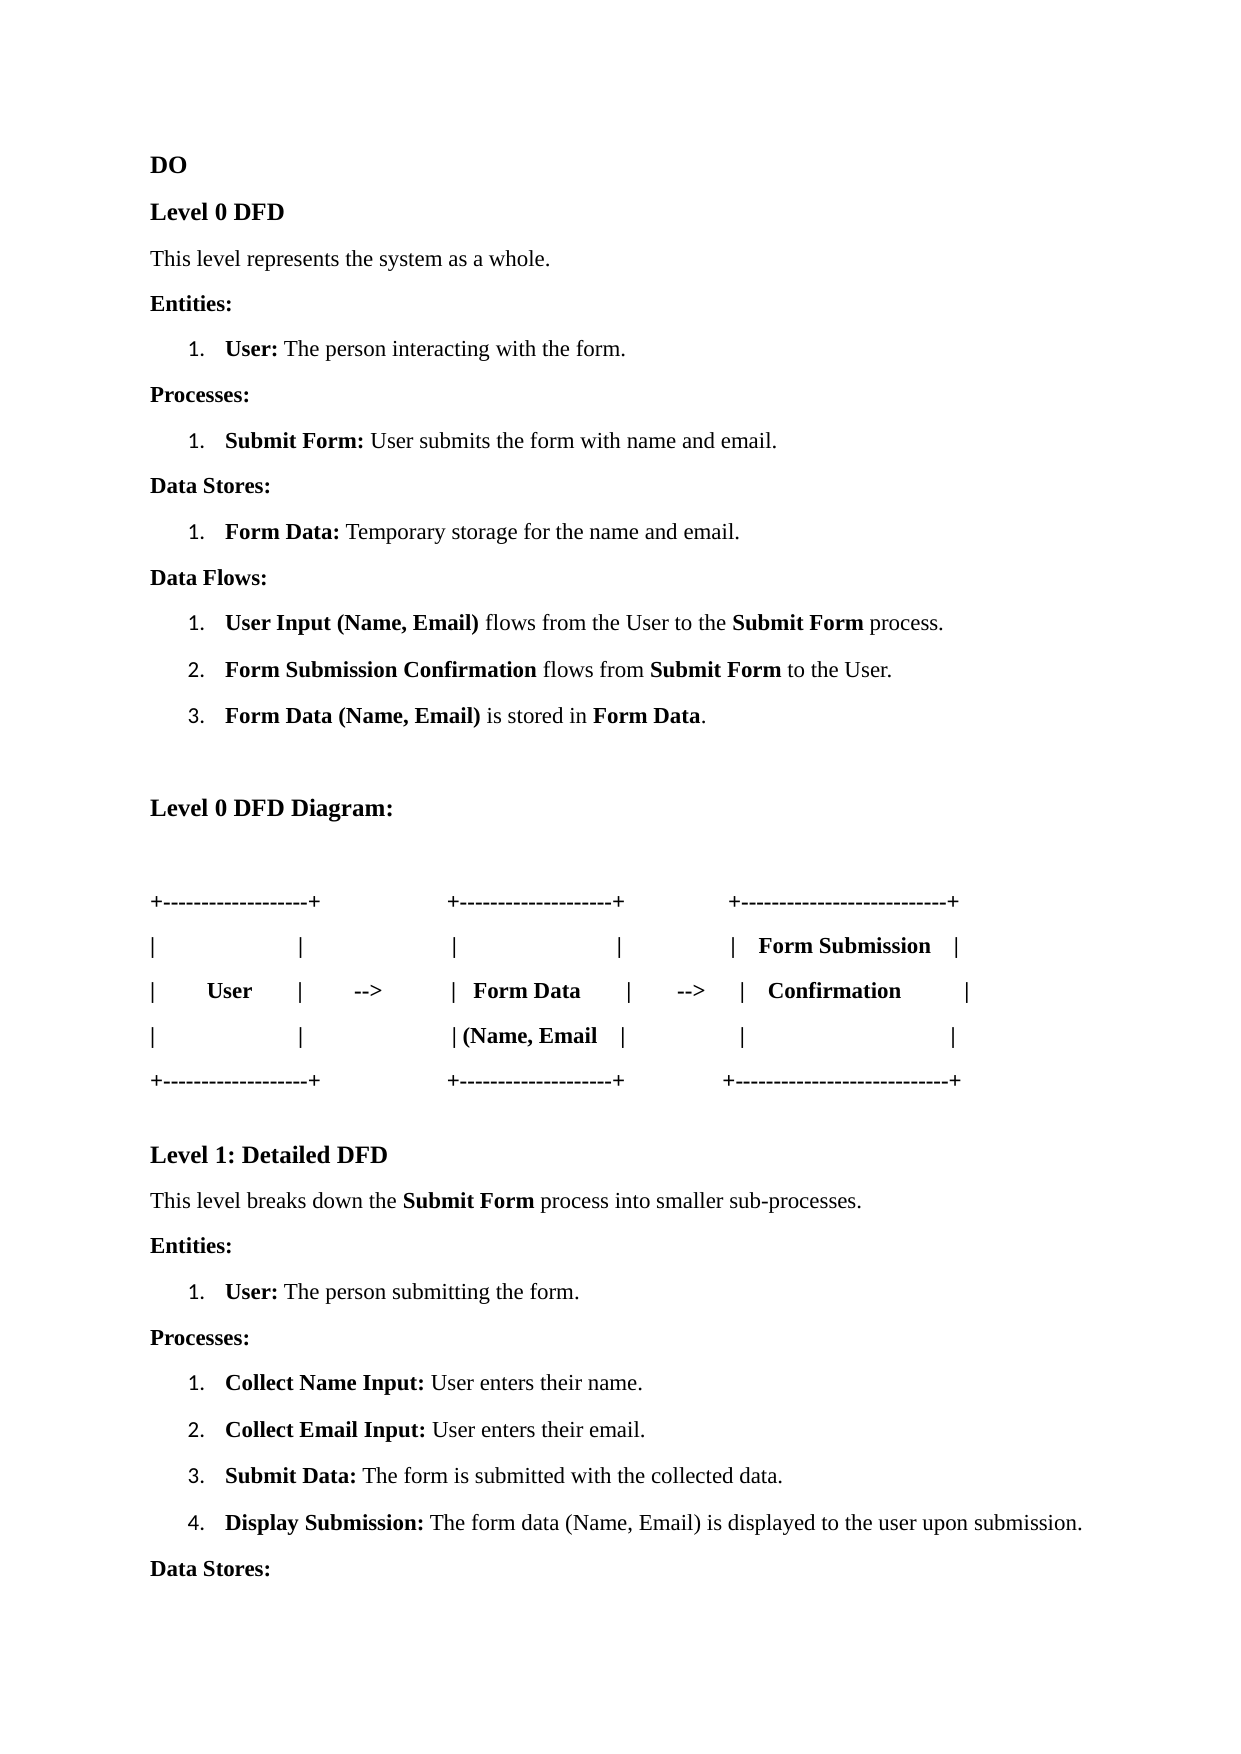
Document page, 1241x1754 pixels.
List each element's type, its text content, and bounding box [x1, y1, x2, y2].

list Submit Data: The form is submitted with the collected data. [187, 1461, 1090, 1489]
text Processes: [150, 1323, 1090, 1350]
list Form Data: Temporary storage for the name and email. [187, 517, 1090, 545]
text | User | --> | Form Data | --> | Confirmation | [150, 977, 1090, 1004]
list Display Submission: The form data (Name, Email) is displayed to the user upon submission. [187, 1508, 1090, 1536]
text | | | (Name, Email | | | [150, 1022, 1090, 1048]
list Form Submission Confirmation flows from Submit Form to the User. [187, 655, 1090, 683]
text | | | | | Form Submission | [150, 932, 1090, 959]
text Entities: [150, 289, 1090, 316]
text Level 1: Detailed DFD [150, 1112, 1090, 1169]
list User Input (Name, Email) flows from the User to the Submit Form process. [187, 608, 1090, 636]
text +-------------------+ +--------------------+ +----------------------------+ [150, 1067, 1090, 1093]
text Level 0 DFD Diagram: [150, 793, 1090, 822]
text This level represents the system as a whole. [150, 245, 1090, 271]
text Data Stores: [150, 472, 1090, 499]
list Submit Form: User submits the form with name and email. [187, 426, 1090, 454]
text Entities: [150, 1232, 1090, 1258]
text Processes: [150, 381, 1090, 407]
list User: The person interacting with the form. [187, 334, 1090, 362]
text Data Flows: [150, 564, 1090, 590]
text Data Stores: [150, 1554, 1090, 1581]
text DO [150, 150, 1090, 179]
text Level 0 DFD [150, 197, 1090, 226]
list User: The person submitting the form. [187, 1277, 1090, 1305]
list Collect Email Input: User enters their email. [187, 1415, 1090, 1443]
text +-------------------+ +--------------------+ +---------------------------+ [150, 888, 1090, 914]
text This level breaks down the Submit Form process into smaller sub-processes. [150, 1187, 1090, 1214]
list Form Data (Name, Email) is stored in Form Data. [187, 702, 1090, 729]
list Collect Name Input: User enters their name. [187, 1368, 1090, 1396]
